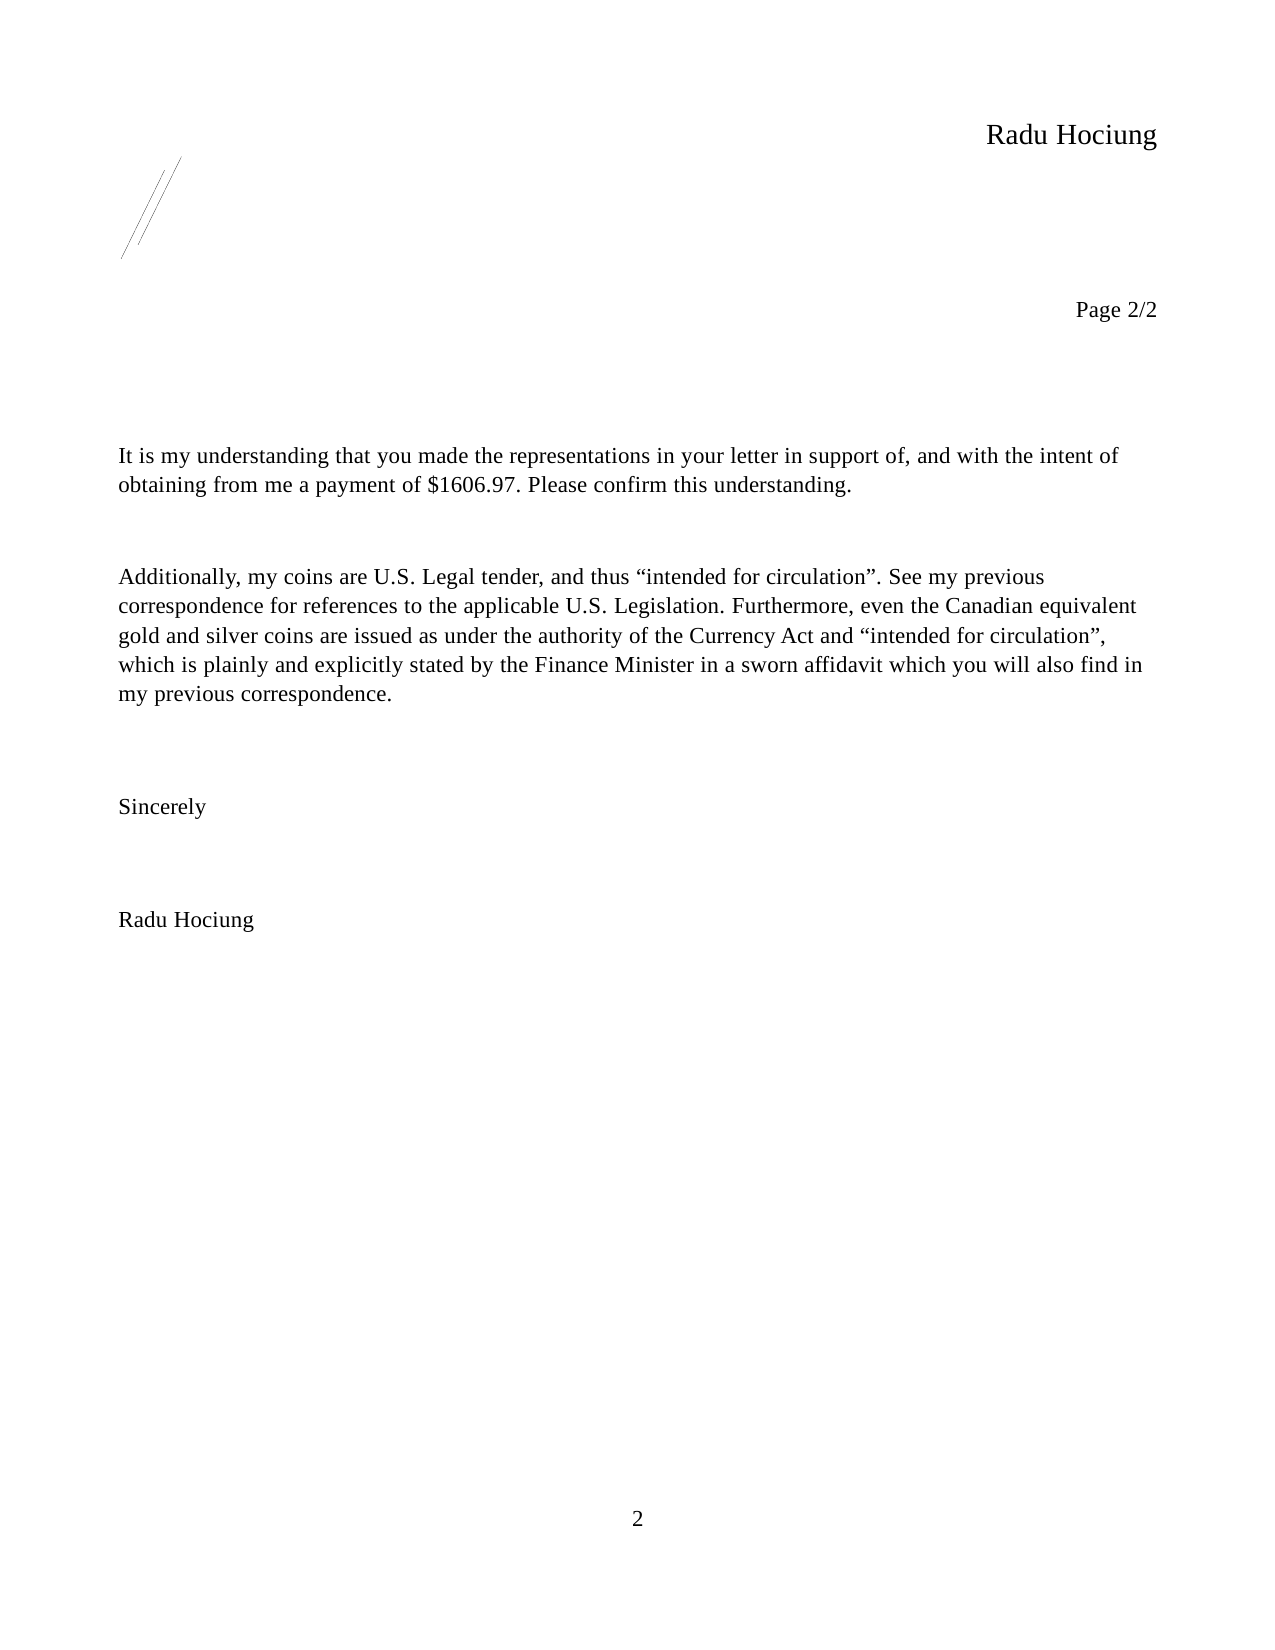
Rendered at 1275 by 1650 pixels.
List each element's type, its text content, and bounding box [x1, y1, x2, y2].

text It is my understanding that you made the representations in your letter in support of, and with the intent of obtaining from me a payment of $1606.97. Please confirm this understanding. [118, 443, 1157, 498]
text Radu Hociung [118, 907, 1157, 933]
text Additionally, my coins are U.S. Legal tender, and thus “intended for circulation”. See my previous correspondence for references to the applicable U.S. Legislation. Furthermore, even the Canadian equivalent gold and silver coins are issued as under the authority of the Currency Act and “intended for circulation”, which is plainly and explicitly stated by the Finance Minister in a sworn affidavit which you will also find in my previous correspondence. [118, 535, 1157, 707]
text Sincerely [118, 794, 1157, 820]
